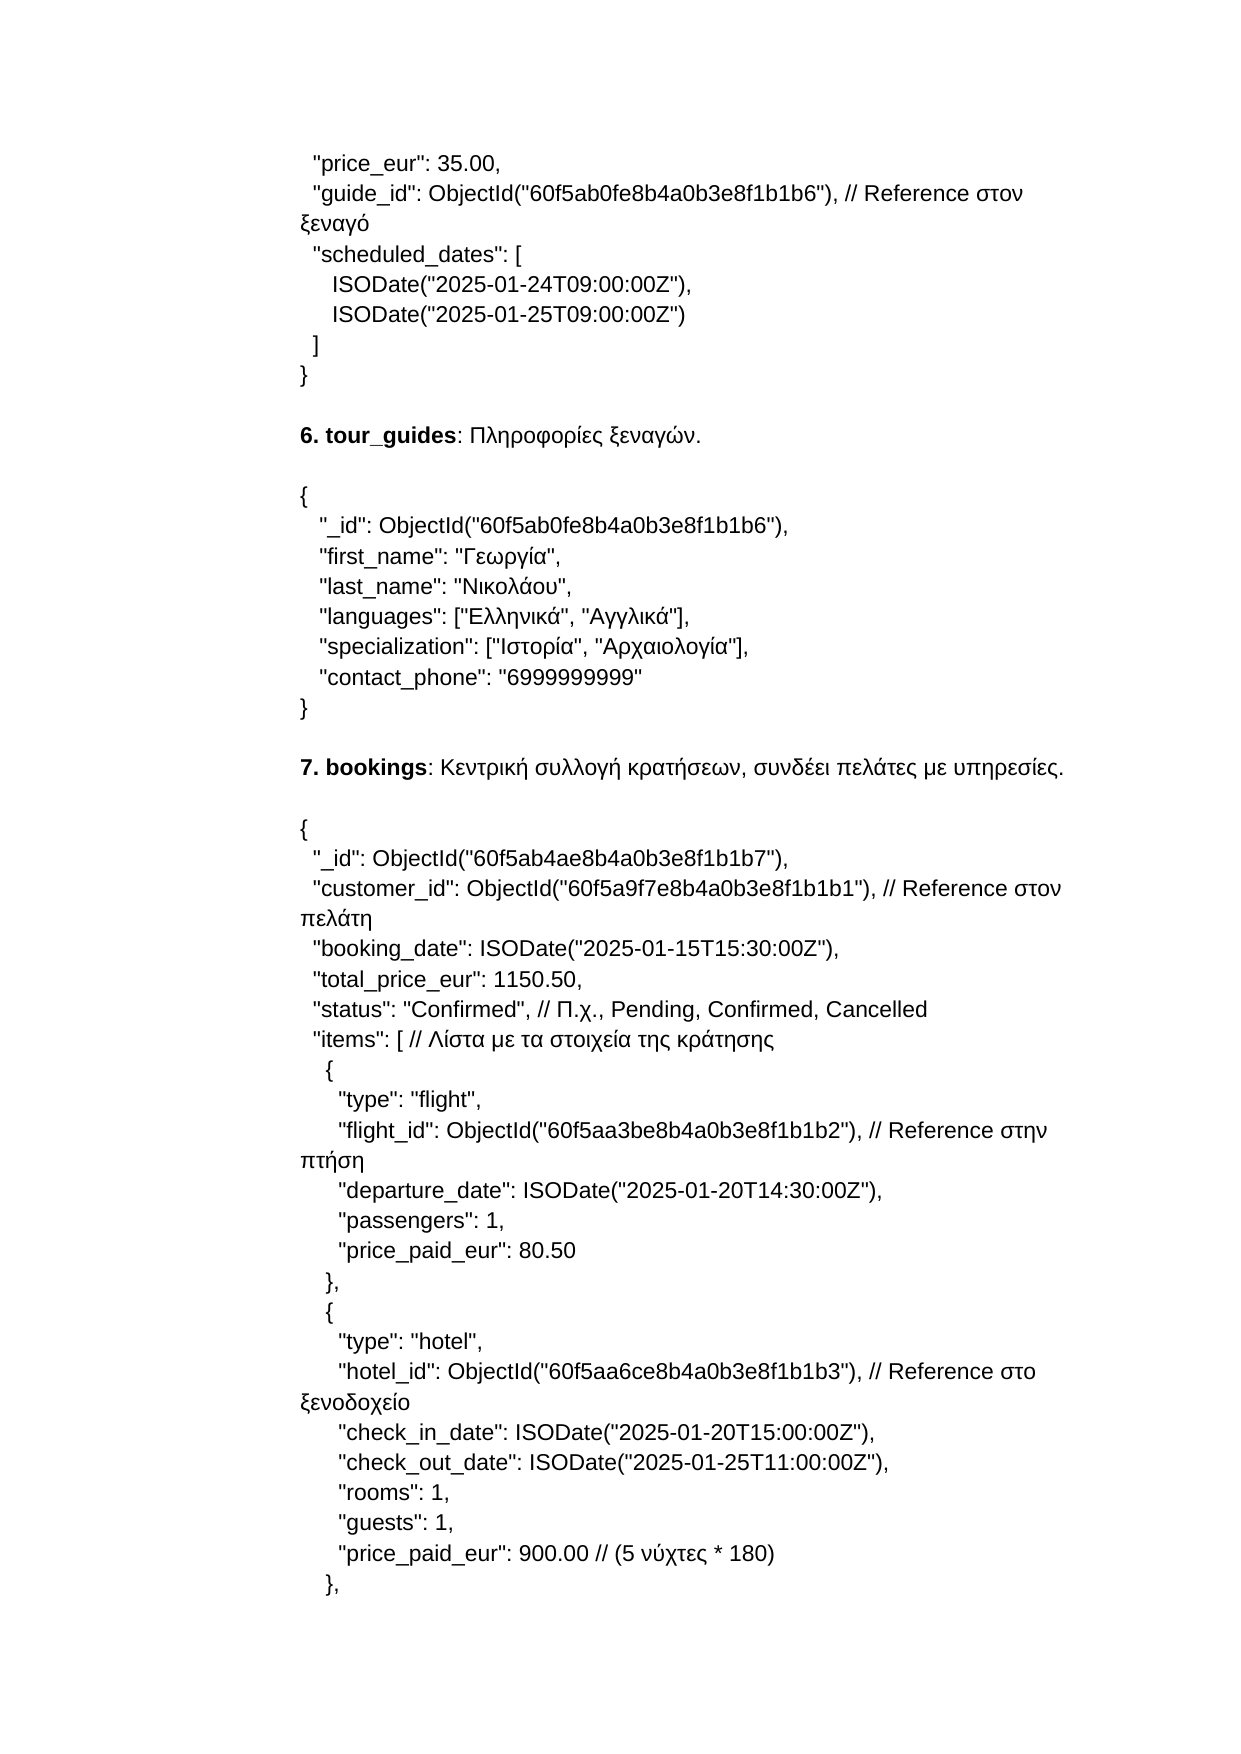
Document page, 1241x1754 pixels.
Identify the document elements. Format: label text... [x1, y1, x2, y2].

text ISODate("2025-01-24T09:00:00Z"), [300, 271, 1090, 297]
text "check_in_date": ISODate("2025-01-20T15:00:00Z"), [300, 1419, 1090, 1445]
text "_id": ObjectId("60f5ab0fe8b4a0b3e8f1b1b6"), [300, 512, 1090, 539]
text 7. bookings: Κεντρική συλλογή κρατήσεων, συνδέει πελάτες με υπηρεσίες. [300, 754, 1090, 811]
text "items": [ // Λίστα με τα στοιχεία της κράτησης [300, 1026, 1090, 1052]
text "type": "hotel", [300, 1328, 1090, 1354]
text "last_name": "Νικολάου", [300, 573, 1090, 599]
text "languages": ["Ελληνικά", "Αγγλικά"], [300, 603, 1090, 629]
text } [300, 361, 1090, 388]
text "total_price_eur": 1150.50, [300, 966, 1090, 992]
text "hotel_id": ObjectId("60f5aa6ce8b4a0b3e8f1b1b3"), // Reference στο ξενοδοχείο [300, 1358, 1090, 1415]
text "_id": ObjectId("60f5ab4ae8b4a0b3e8f1b1b7"), [300, 845, 1090, 871]
text "price_paid_eur": 80.50 [300, 1237, 1090, 1264]
text "guide_id": ObjectId("60f5ab0fe8b4a0b3e8f1b1b6"), // Reference στον ξεναγό [300, 180, 1090, 237]
text "contact_phone": "6999999999" [300, 663, 1090, 690]
text ] [300, 331, 1090, 358]
text "booking_date": ISODate("2025-01-15T15:30:00Z"), [300, 935, 1090, 962]
text "scheduled_dates": [ [300, 241, 1090, 267]
text "price_paid_eur": 900.00 // (5 νύχτες * 180) [300, 1539, 1090, 1566]
text } [300, 694, 1090, 720]
text { [300, 1056, 1090, 1083]
text "departure_date": ISODate("2025-01-20T14:30:00Z"), [300, 1177, 1090, 1203]
text }, [300, 1268, 1090, 1294]
text "type": "flight", [300, 1086, 1090, 1113]
text "first_name": "Γεωργία", [300, 543, 1090, 569]
text "flight_id": ObjectId("60f5aa3be8b4a0b3e8f1b1b2"), // Reference στην πτήση [300, 1117, 1090, 1173]
text 6. tour_guides: Πληροφορίες ξεναγών. [300, 422, 1090, 478]
text "passengers": 1, [300, 1207, 1090, 1234]
text "price_eur": 35.00, [300, 150, 1090, 176]
text ISODate("2025-01-25T09:00:00Z") [300, 301, 1090, 327]
text { [300, 482, 1090, 509]
text "customer_id": ObjectId("60f5a9f7e8b4a0b3e8f1b1b1"), // Reference στον πελάτη [300, 875, 1090, 932]
text }, [300, 1570, 1090, 1596]
text { [300, 1298, 1090, 1324]
text "status": "Confirmed", // Π.χ., Pending, Confirmed, Cancelled [300, 996, 1090, 1022]
text "specialization": ["Ιστορία", "Αρχαιολογία"], [300, 633, 1090, 660]
text "rooms": 1, [300, 1479, 1090, 1506]
text "guests": 1, [300, 1509, 1090, 1536]
text { [300, 814, 1090, 841]
text "check_out_date": ISODate("2025-01-25T11:00:00Z"), [300, 1449, 1090, 1475]
